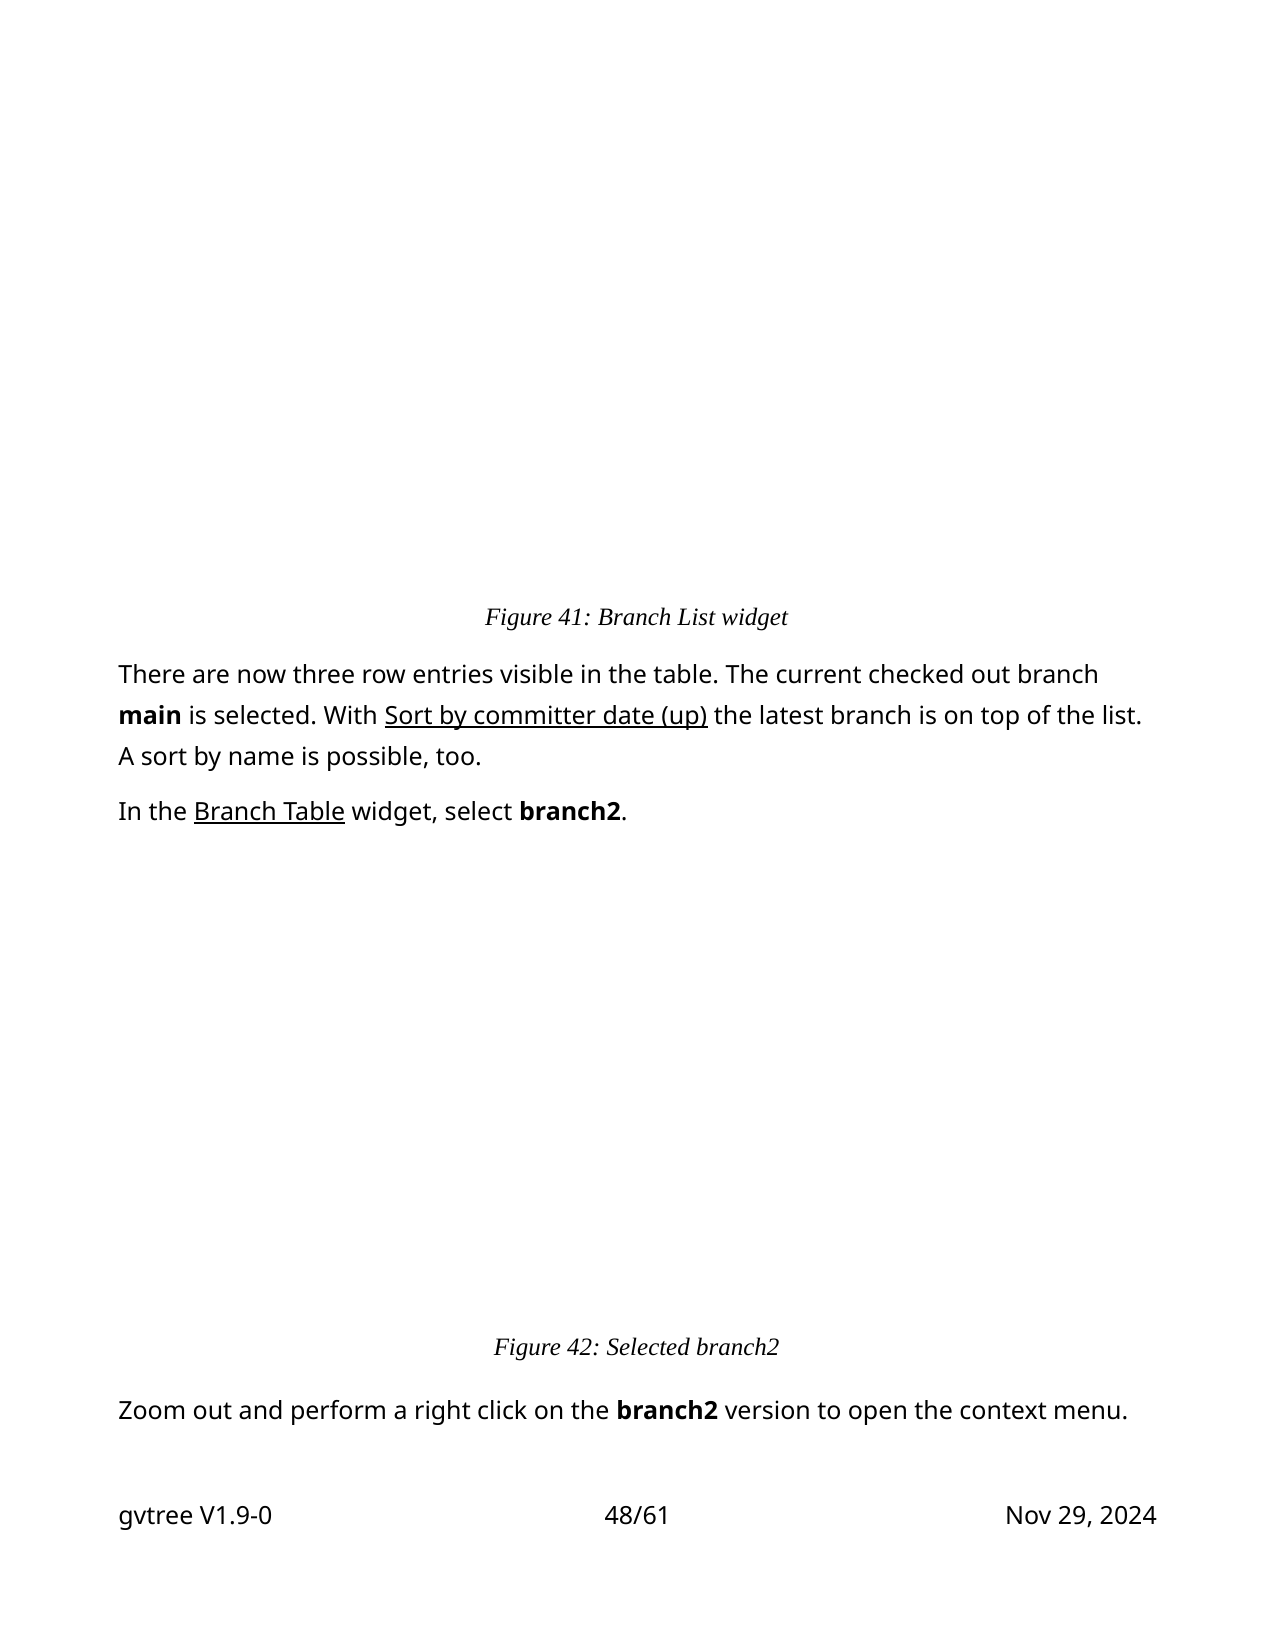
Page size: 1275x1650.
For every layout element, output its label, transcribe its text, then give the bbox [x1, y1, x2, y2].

text In the Branch Table widget, select branch2. [118, 793, 1157, 828]
text Figure 42: Selected branch2 [348, 861, 927, 1361]
text Zoom out and perform a right click on the branch2 version to open the context menu. [118, 1393, 1157, 1427]
text There are now three row entries visible in the table. The current checked out branch main is selected. With Sort by committer date (up) the latest branch is on top of the list. A sort by name is possible, too. [118, 656, 1157, 772]
text Figure 41: Branch List widget [347, 131, 928, 630]
